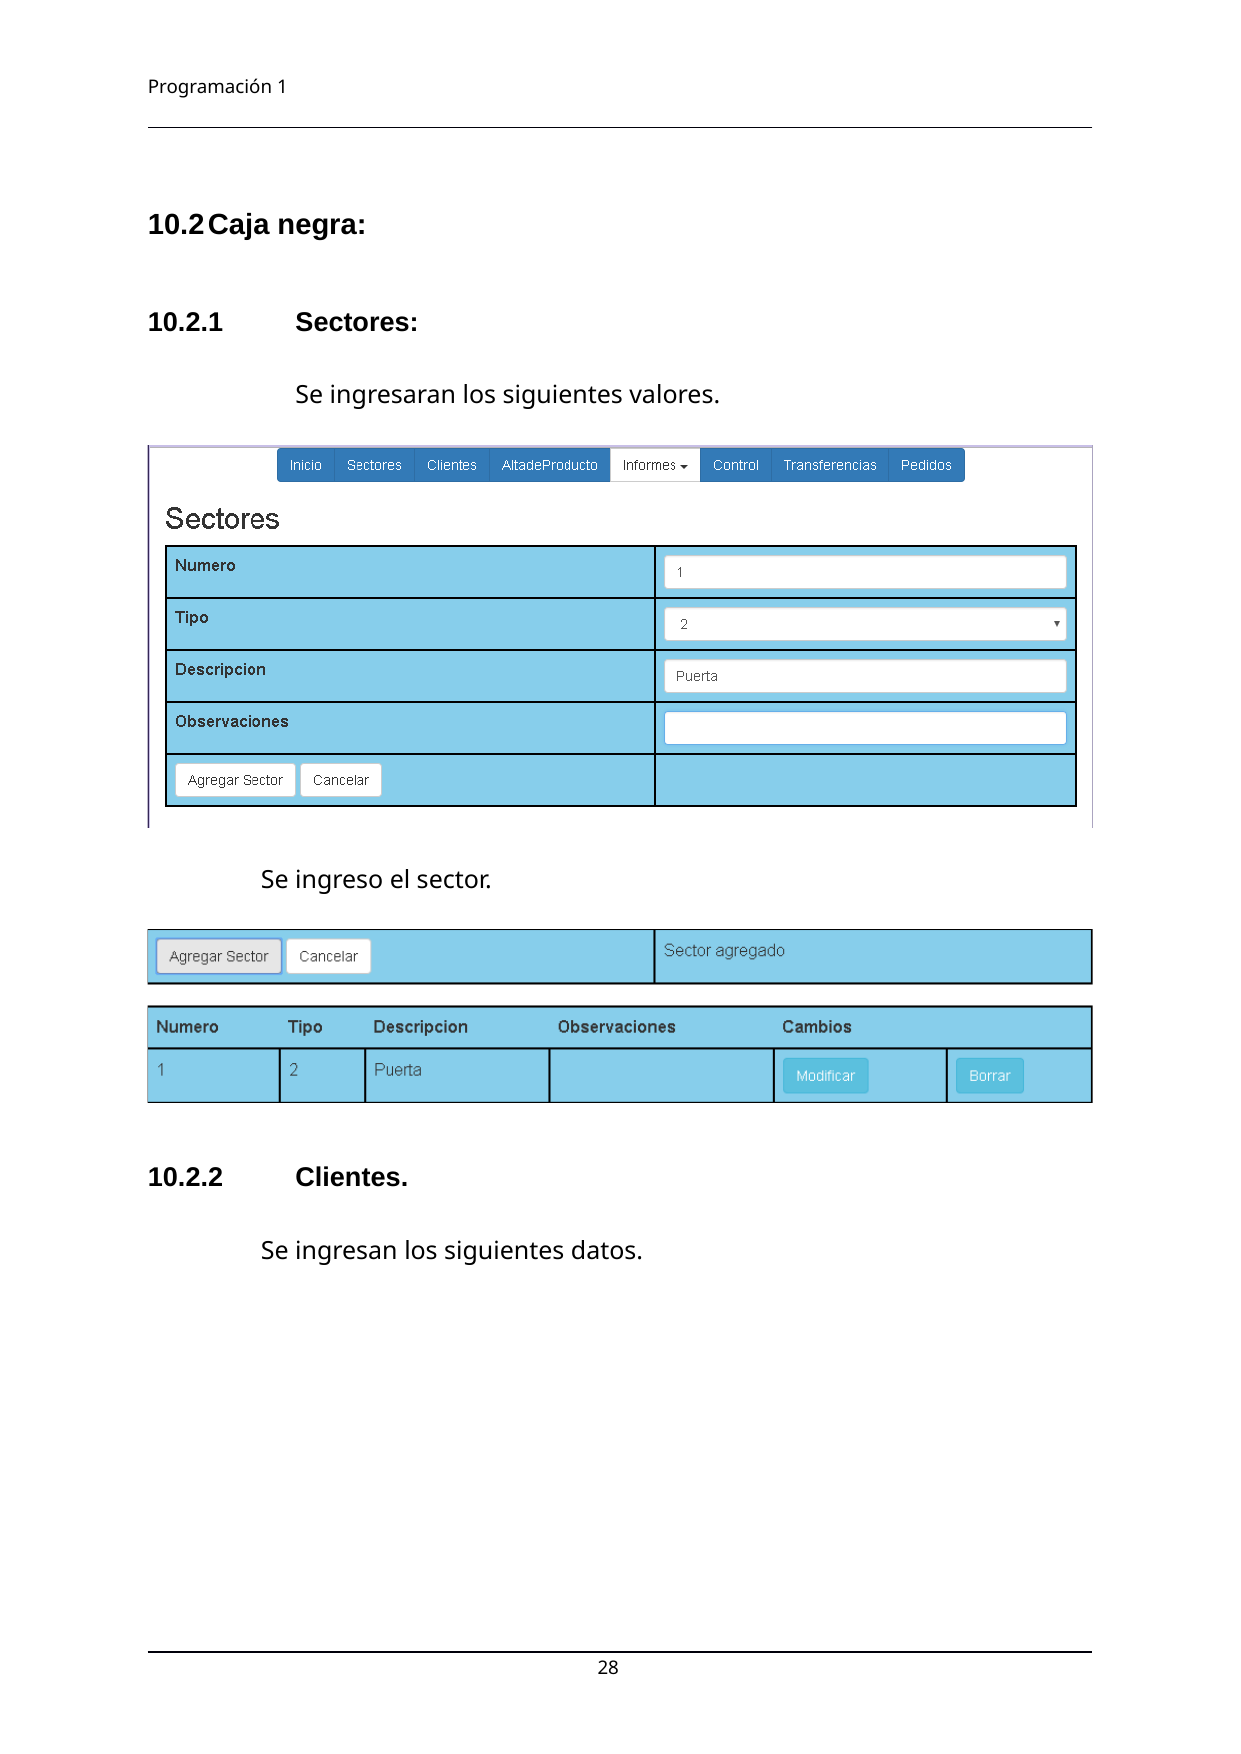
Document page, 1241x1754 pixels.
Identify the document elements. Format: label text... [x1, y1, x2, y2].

text Se ingreso el sector. [261, 861, 1092, 895]
subtitle Clientes. [148, 1161, 1092, 1192]
text Se ingresaran los siguientes valores. [261, 377, 1092, 411]
text Se ingresan los siguientes datos. [261, 1233, 1092, 1267]
subtitle Sectores: [148, 306, 1092, 337]
subtitle Caja negra: [148, 207, 1092, 240]
